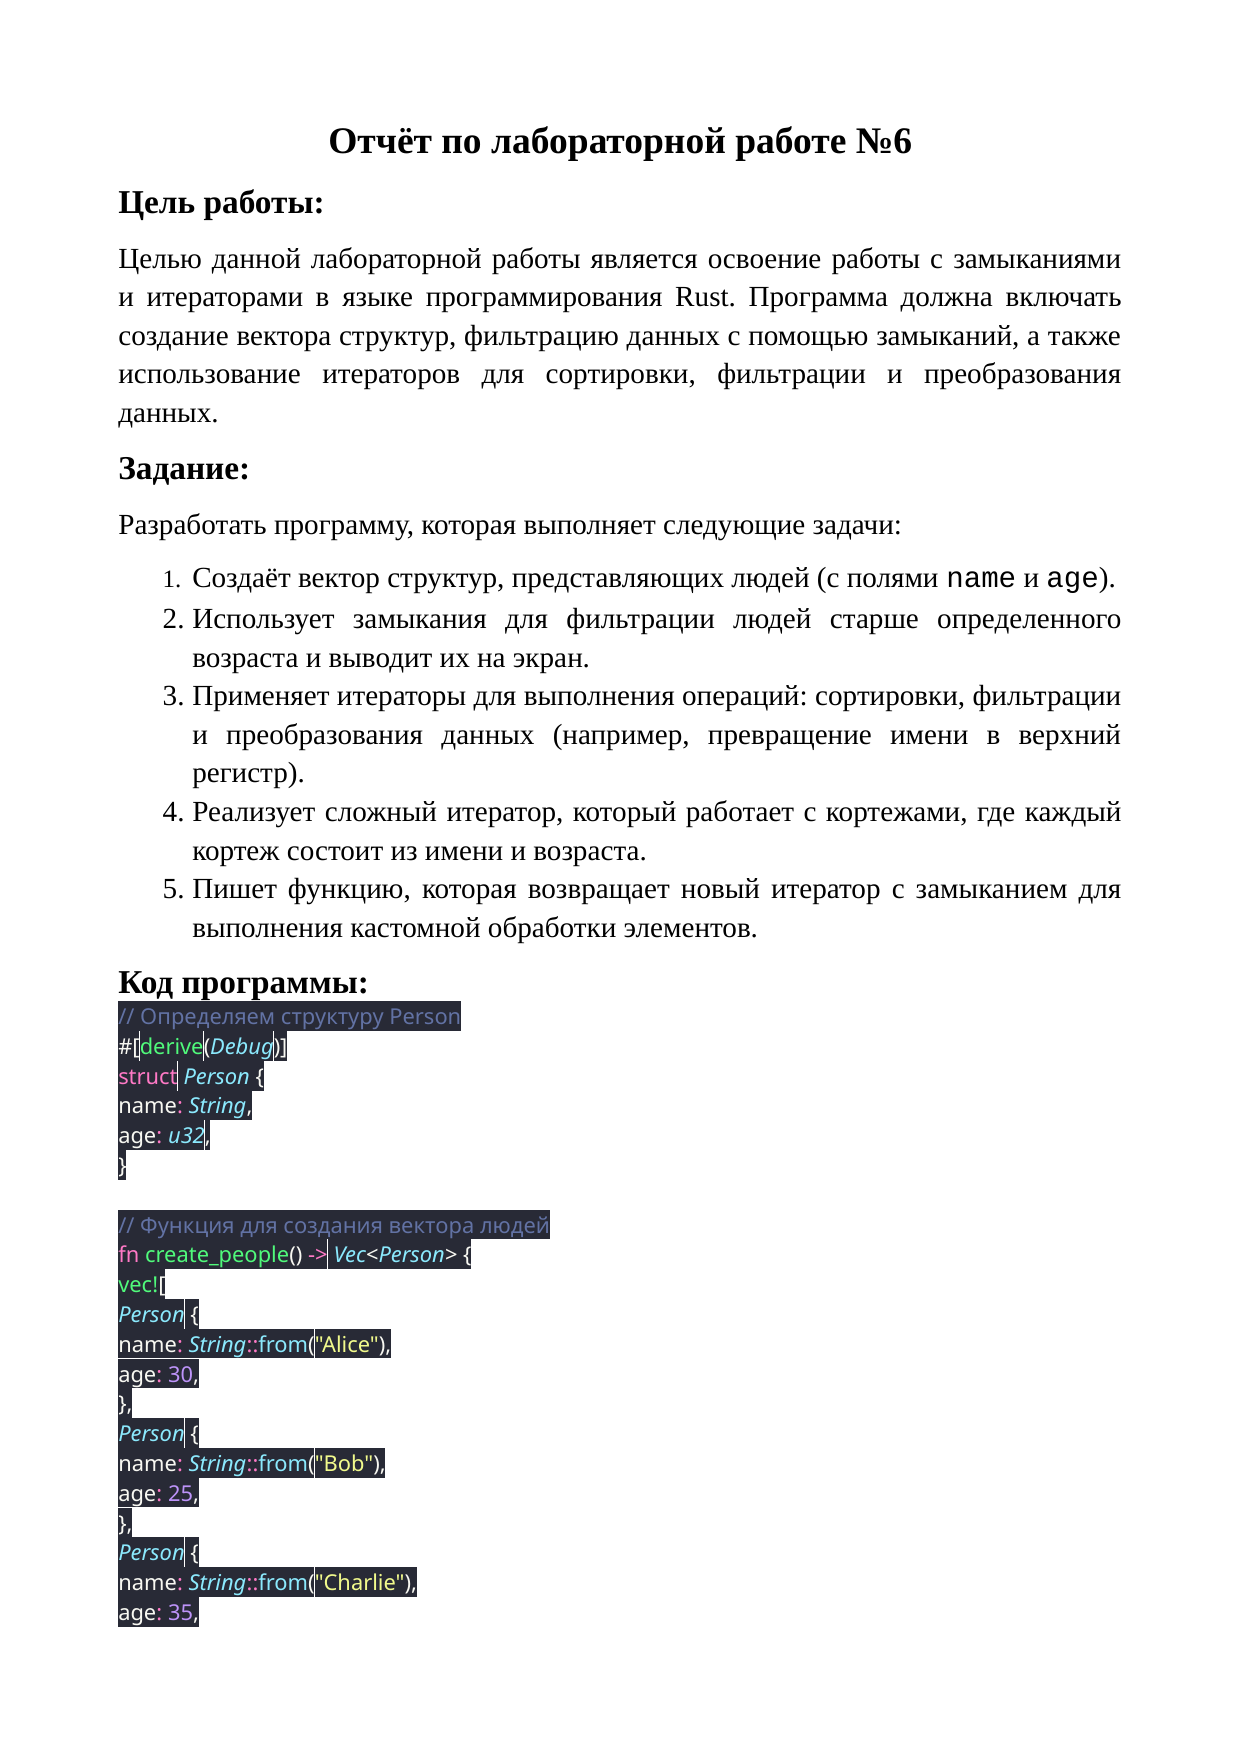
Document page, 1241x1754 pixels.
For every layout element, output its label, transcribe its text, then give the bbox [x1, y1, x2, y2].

text age: 35, [118, 1597, 1122, 1627]
text vec![ [118, 1269, 1122, 1299]
list Применяет итераторы для выполнения операций: сортировки, фильтрации и преобразования данных (например, превращение имени в верхний регистр). [162, 678, 1122, 789]
text age: 30, [118, 1358, 1122, 1388]
text name: String::from("Alice"), [118, 1329, 1122, 1358]
text name: String::from("Charlie"), [118, 1567, 1122, 1597]
text Person { [118, 1299, 1122, 1329]
text }, [118, 1388, 1122, 1418]
text age: u32, [118, 1120, 1122, 1150]
text Person { [118, 1537, 1122, 1567]
text name: String, [118, 1091, 1122, 1120]
text }, [118, 1507, 1122, 1537]
text Целью данной лабораторной работы является освоение работы с замыканиями и итераторами в языке программирования Rust. Программа должна включать создание вектора структур, фильтрацию данных с помощью замыканий, а также использование итераторов для сортировки, фильтрации и преобразования данных. [118, 241, 1122, 429]
text #[derive(Debug)] [118, 1031, 1122, 1061]
text fn create_people() -> Vec<Person> { [118, 1239, 1122, 1269]
text } [118, 1150, 1122, 1180]
text // Определяем структуру Person [118, 1001, 1122, 1031]
text Задание: [118, 448, 1122, 487]
text name: String::from("Bob"), [118, 1448, 1122, 1478]
text struct Person { [118, 1061, 1122, 1091]
text Цель работы: [118, 182, 1122, 221]
text age: 25, [118, 1478, 1122, 1507]
list Использует замыкания для фильтрации людей старше определенного возраста и выводит их на экран. [162, 601, 1122, 673]
text Разработать программу, которая выполняет следующие задачи: [118, 507, 1122, 540]
list Пишет функцию, которая возвращает новый итератор с замыканием для выполнения кастомной обработки элементов. [162, 871, 1122, 943]
text Person { [118, 1418, 1122, 1448]
list Реализует сложный итератор, который работает с кортежами, где каждый кортеж состоит из имени и возраста. [162, 794, 1122, 866]
list Создаёт вектор структур, представляющих людей (с полями name и age). [162, 560, 1122, 596]
text Отчёт по лабораторной работе №6 [118, 118, 1122, 161]
text // Функция для создания вектора людей [118, 1209, 1122, 1239]
text Код программы: [118, 963, 1122, 1001]
